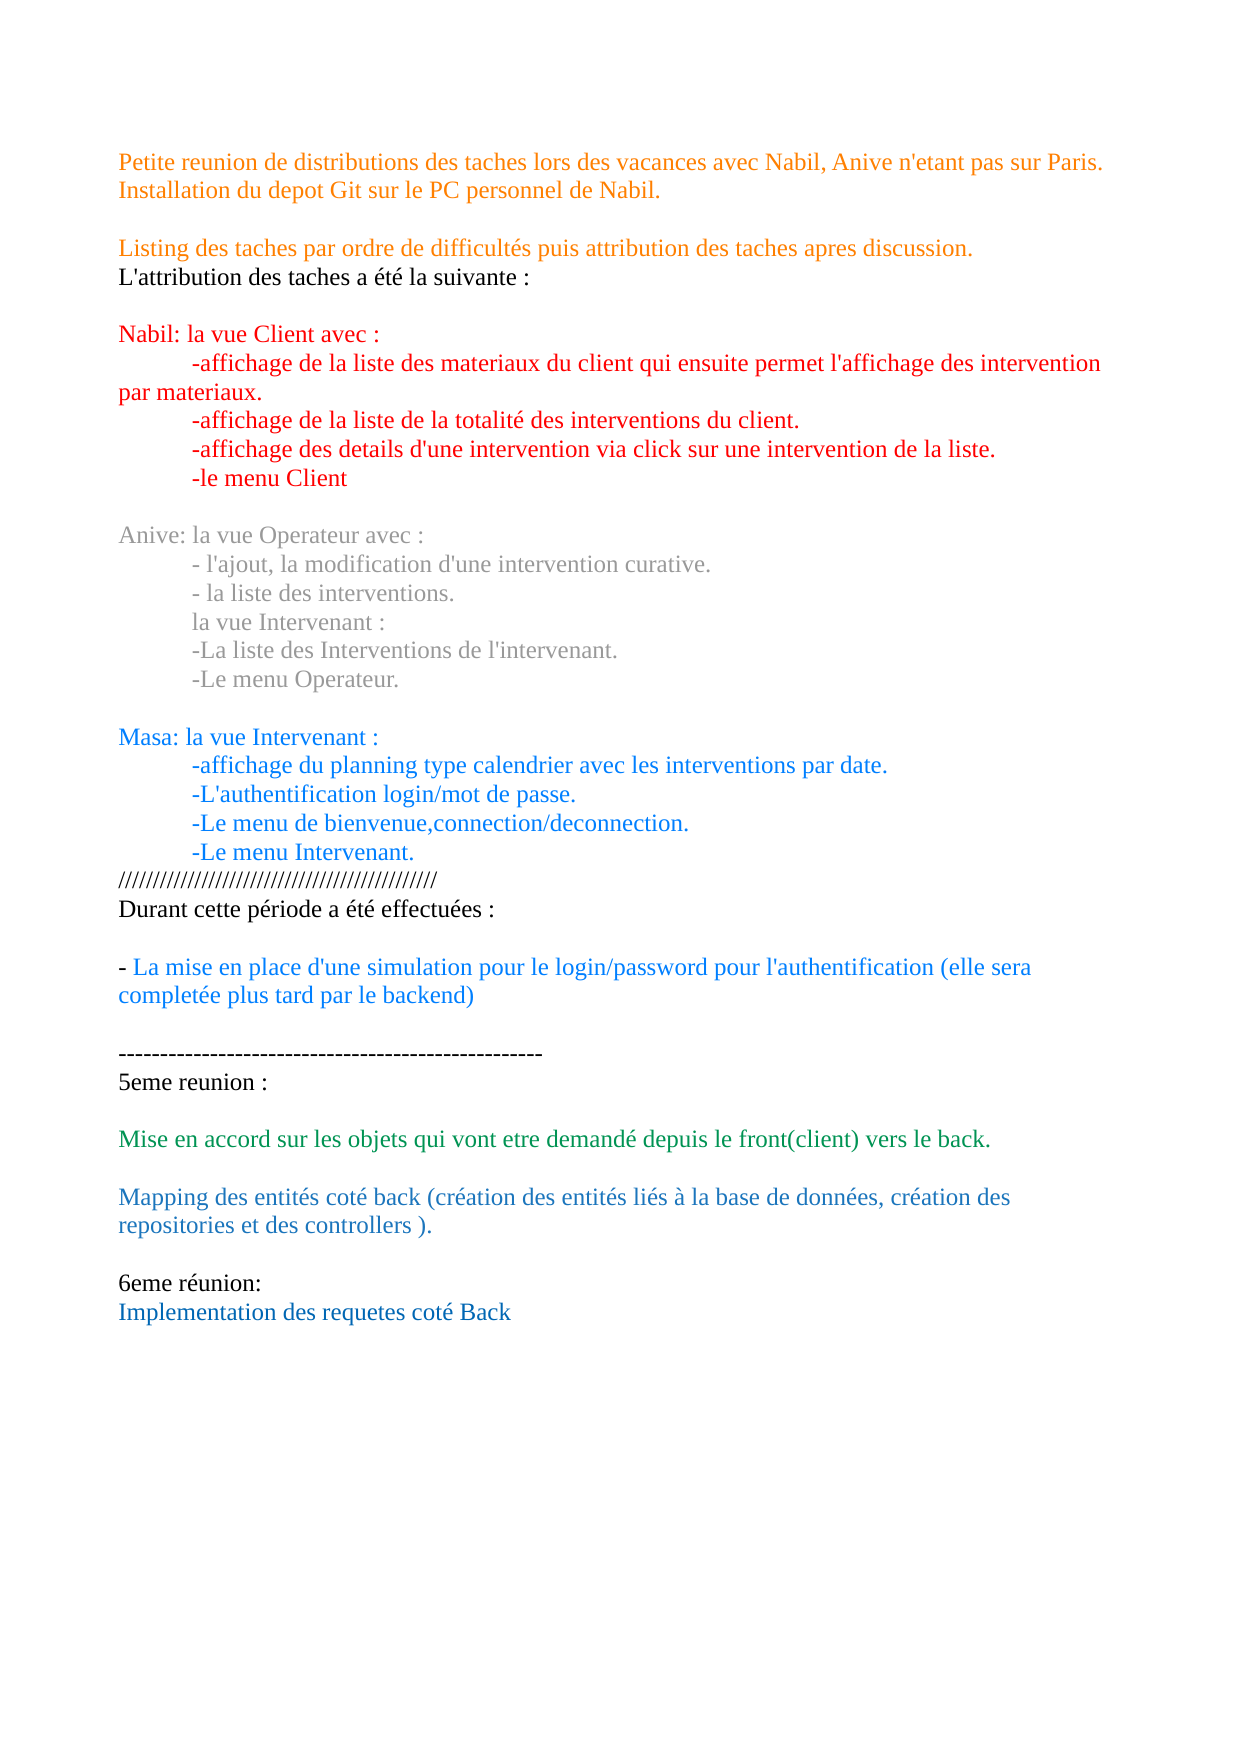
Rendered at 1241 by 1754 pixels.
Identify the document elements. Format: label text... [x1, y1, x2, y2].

text Anive: la vue Operateur avec : [118, 521, 1122, 549]
text -affichage du planning type calendrier avec les interventions par date. [118, 751, 1122, 779]
text L'attribution des taches a été la suivante : [118, 262, 1122, 291]
text 5eme reunion : [118, 1067, 1122, 1096]
text Masa: la vue Intervenant : [118, 722, 1122, 751]
text la vue Intervenant : [118, 607, 1122, 636]
text -affichage de la liste des materiaux du client qui ensuite permet l'affichage des intervention par materiaux. [118, 348, 1122, 406]
text -La liste des Interventions de l'intervenant. [118, 636, 1122, 664]
text Durant cette période a été effectuées : [118, 894, 1122, 923]
text -Le menu de bienvenue,connection/deconnection. [118, 808, 1122, 837]
text Listing des taches par ordre de difficultés puis attribution des taches apres discussion. [118, 233, 1122, 262]
text -affichage des details d'une intervention via click sur une intervention de la liste. [118, 434, 1122, 463]
text - la liste des interventions. [118, 578, 1122, 607]
text -affichage de la liste de la totalité des interventions du client. [118, 406, 1122, 434]
text --------------------------------------------------- [118, 1038, 1122, 1067]
text Nabil: la vue Client avec : [118, 319, 1122, 348]
text Implementation des requetes coté Back [118, 1297, 1122, 1326]
text 6eme réunion: [118, 1268, 1122, 1297]
text ////////////////////////////////////////////// [118, 866, 1122, 894]
text -le menu Client [118, 463, 1122, 492]
text Installation du depot Git sur le PC personnel de Nabil. [118, 176, 1122, 204]
text Petite reunion de distributions des taches lors des vacances avec Nabil, Anive n'etant pas sur Paris. [118, 147, 1122, 176]
text - l'ajout, la modification d'une intervention curative. [118, 549, 1122, 578]
text -Le menu Operateur. [118, 664, 1122, 693]
text - La mise en place d'une simulation pour le login/password pour l'authentification (elle sera completée plus tard par le backend) [118, 952, 1122, 1009]
text Mise en accord sur les objets qui vont etre demandé depuis le front(client) vers le back. [118, 1124, 1122, 1153]
text -Le menu Intervenant. [118, 837, 1122, 866]
text Mapping des entités coté back (création des entités liés à la base de données, création des repositories et des controllers ). [118, 1182, 1122, 1239]
text -L'authentification login/mot de passe. [118, 779, 1122, 808]
